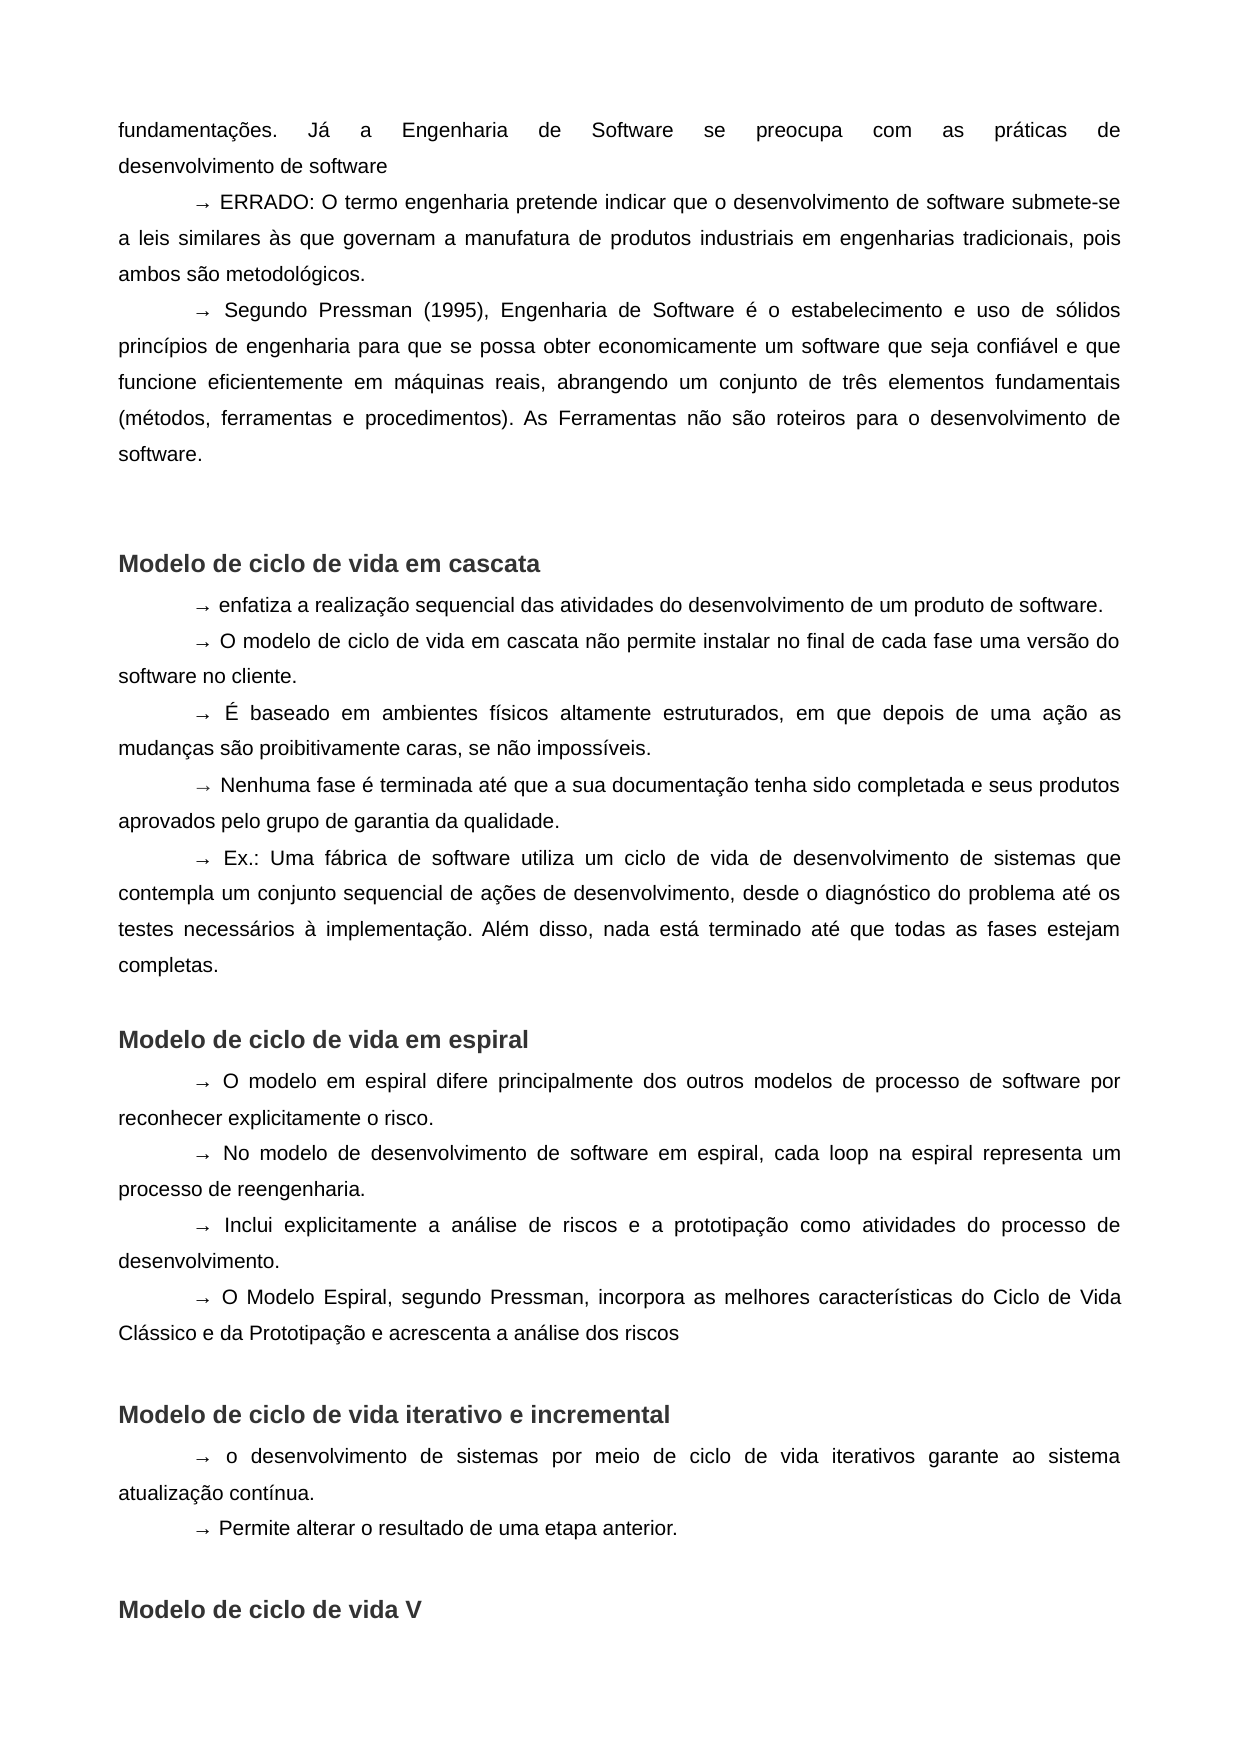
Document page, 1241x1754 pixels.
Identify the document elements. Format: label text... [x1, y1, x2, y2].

text → Inclui explicitamente a análise de riscos e a prototipação como atividades do processo de desenvolvimento. [118, 1213, 1122, 1273]
text → Ex.: Uma fábrica de software utiliza um ciclo de vida de desenvolvimento de sistemas que contempla um conjunto sequencial de ações de desenvolvimento, desde o diagnóstico do problema até os testes necessários à implementação. Além disso, nada está terminado até que todas as fases estejam completas. [118, 845, 1122, 977]
text → É baseado em ambientes físicos altamente estruturados, em que depois de uma ação as mudanças são proibitivamente caras, se não impossíveis. [118, 700, 1122, 760]
text → O modelo de ciclo de vida em cascata não permite instalar no final de cada fase uma versão do software no cliente. [118, 628, 1122, 688]
text → O Modelo Espiral, segundo Pressman, incorpora as melhores características do Ciclo de Vida Clássico e da Prototipação e acrescenta a análise dos riscos [118, 1285, 1122, 1345]
text → No modelo de desenvolvimento de software em espiral, cada loop na espiral representa um processo de reengenharia. [118, 1141, 1122, 1201]
text → Permite alterar o resultado de uma etapa anterior. [118, 1516, 1122, 1540]
text fundamentações. Já a Engenharia de Software se preocupa com as práticas de desenvolvimento de software [118, 118, 1122, 178]
text → enfatiza a realização sequencial das atividades do desenvolvimento de um produto de software. [118, 592, 1122, 616]
text → o desenvolvimento de sistemas por meio de ciclo de vida iterativos garante ao sistema atualização contínua. [118, 1443, 1122, 1504]
text Modelo de ciclo de vida V [118, 1595, 1122, 1624]
text Modelo de ciclo de vida em espiral [118, 1025, 1122, 1054]
text → Nenhuma fase é terminada até que a sua documentação tenha sido completada e seus produtos aprovados pelo grupo de garantia da qualidade. [118, 772, 1122, 833]
text → O modelo em espiral difere principalmente dos outros modelos de processo de software por reconhecer explicitamente o risco. [118, 1068, 1122, 1129]
text → ERRADO: O termo engenharia pretende indicar que o desenvolvimento de software submete-se a leis similares às que governam a manufatura de produtos industriais em engenharias tradicionais, pois ambos são metodológicos. [118, 190, 1122, 286]
text Modelo de ciclo de vida iterativo e incremental [118, 1400, 1122, 1429]
text Modelo de ciclo de vida em cascata [118, 549, 1122, 578]
text → Segundo Pressman (1995), Engenharia de Software é o estabelecimento e uso de sólidos princípios de engenharia para que se possa obter economicamente um software que seja confiável e que funcione eficientemente em máquinas reais, abrangendo um conjunto de três elementos fundamentais (métodos, ferramentas e procedimentos). As Ferramentas não são roteiros para o desenvolvimento de software. [118, 298, 1122, 466]
